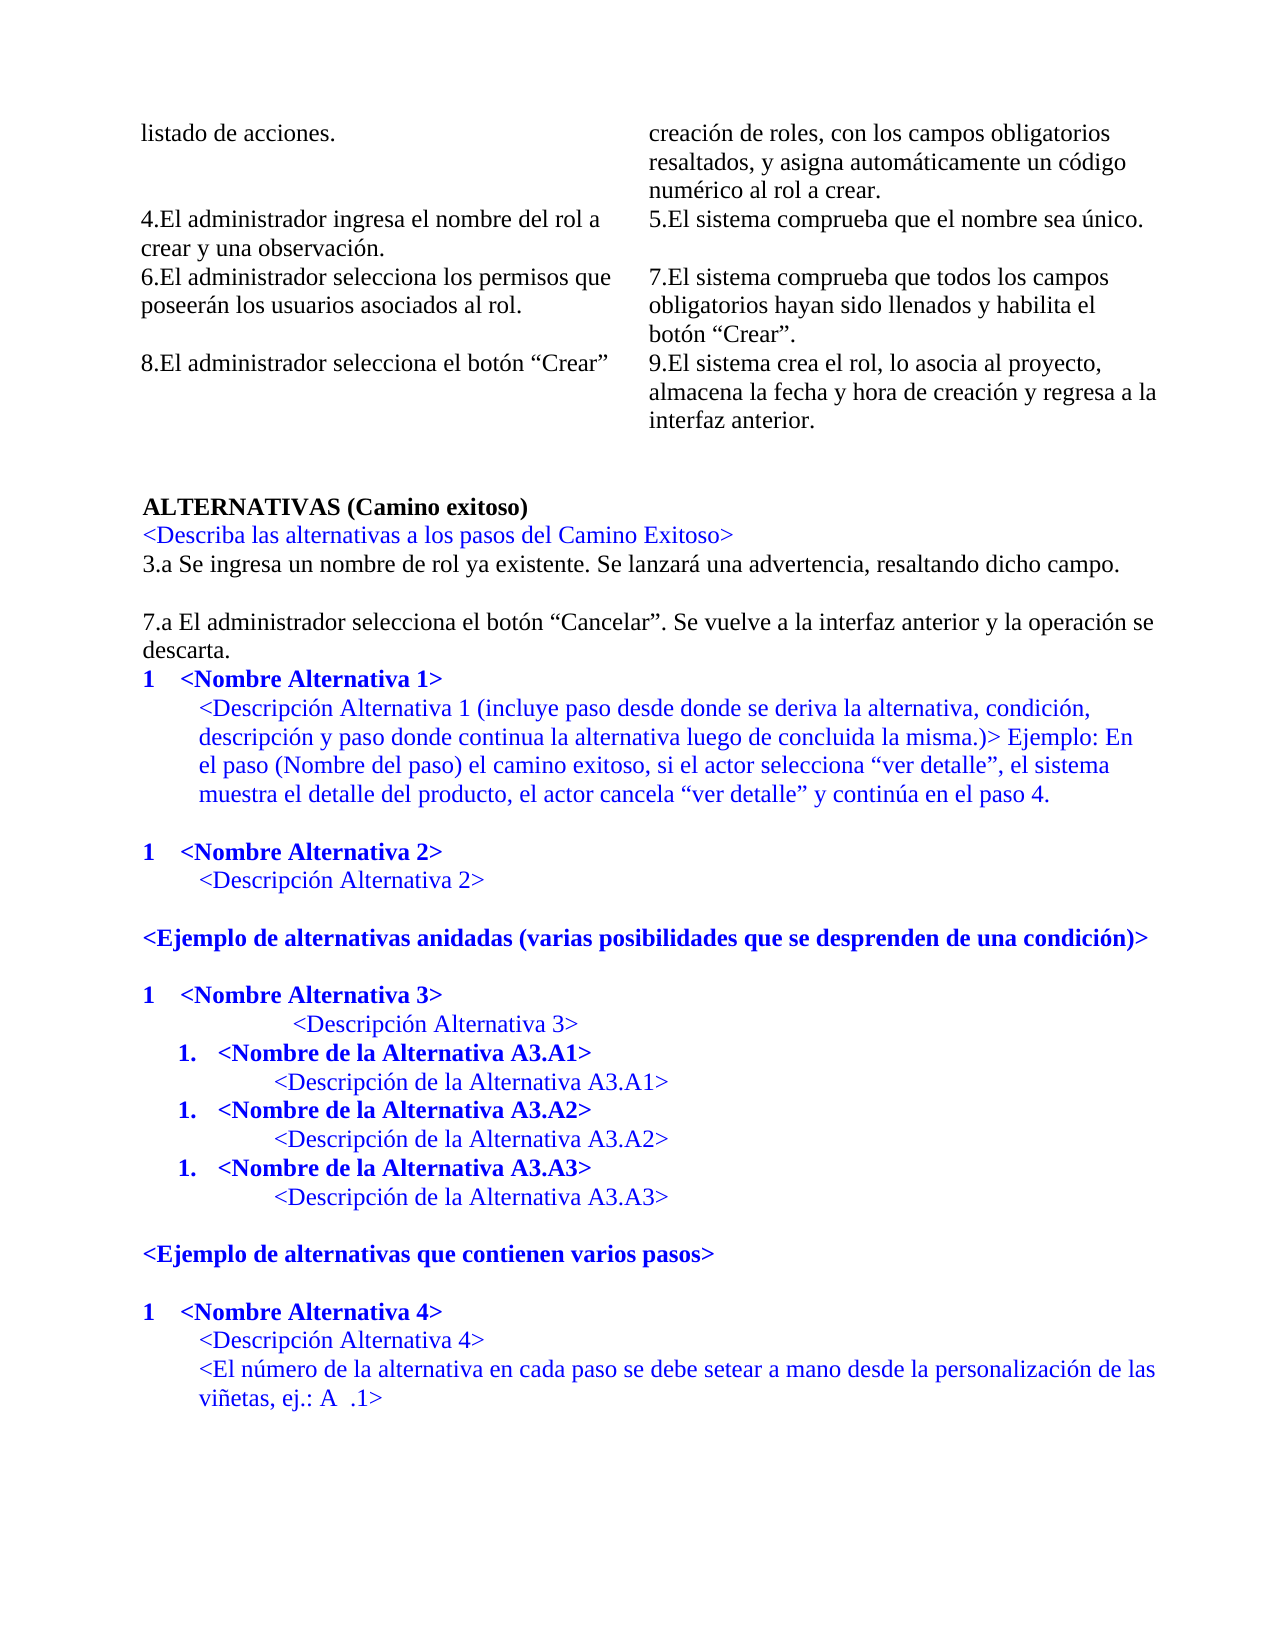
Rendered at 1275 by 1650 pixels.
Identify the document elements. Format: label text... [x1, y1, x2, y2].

table_cell 8.El administrador selecciona el botón “Crear” [141, 348, 649, 434]
table_cell creación de roles, con los campos obligatorios resaltados, y asigna automáticamente un código numérico al rol a crear. [649, 118, 1157, 204]
table_cell 7.El sistema comprueba que todos los campos obligatorios hayan sido llenados y habilita el botón “Crear”. [649, 262, 1157, 348]
table_cell 6.El administrador selecciona los permisos que poseerán los usuarios asociados al rol. [141, 262, 649, 348]
table_cell 5.El sistema comprueba que el nombre sea único. [649, 204, 1157, 262]
table_cell 4.El administrador ingresa el nombre del rol a crear y una observación. [141, 204, 649, 262]
table_cell 9.El sistema crea el rol, lo asocia al proyecto, almacena la fecha y hora de creación y regresa a la interfaz anterior. [649, 348, 1157, 434]
table_header ALTERNATIVAS (Camino exitoso) [142, 492, 1157, 521]
table_cell listado de acciones. [141, 118, 649, 204]
table_cell <Describa las alternativas a los pasos del Camino Exitoso> 3.a Se ingresa un nombre de rol ya existente. Se lanzará una advertencia, resaltando dicho campo. 7.a El administrador selecciona el botón “Cancelar”. Se vuelve a la interfaz anterior y la operación se descarta. <Nombre Alternativa 1> <Descripción Alternativa 1 (incluye paso desde donde se deriva la alternativa, condición, descripción y paso donde continua la alternativa luego de concluida la misma.)> Ejemplo: En el paso (Nombre del paso) el camino exitoso, si el actor selecciona “ver detalle”, el sistema muestra el detalle del producto, el actor cancela “ver detalle” y continúa en el paso 4. <Nombre Alternativa 2> <Descripción Alternativa 2> <Ejemplo de alternativas anidadas (varias posibilidades que se desprenden de una condición)> <Nombre Alternativa 3> <Descripción Alternativa 3> <Nombre de la Alternativa A3.A1> <Descripción de la Alternativa A3.A1> <Nombre de la Alternativa A3.A2> <Descripción de la Alternativa A3.A2> <Nombre de la Alternativa A3.A3> <Descripción de la Alternativa A3.A3> <Ejemplo de alternativas que contienen varios pasos> <Nombre Alternativa 4> <Descripción Alternativa 4> <El número de la alternativa en cada paso se debe setear a mano desde la personalización de las viñetas, ej.: A4.1> <Paso nro. 2 de la condición A4> <Descripción del paso A4.1> <Paso nro. 2 de la condición A4> <Descripción del paso A4.2> <Paso nro. 3 de la condición A4> <Descripción del paso A4.3> …. [142, 521, 1157, 1412]
